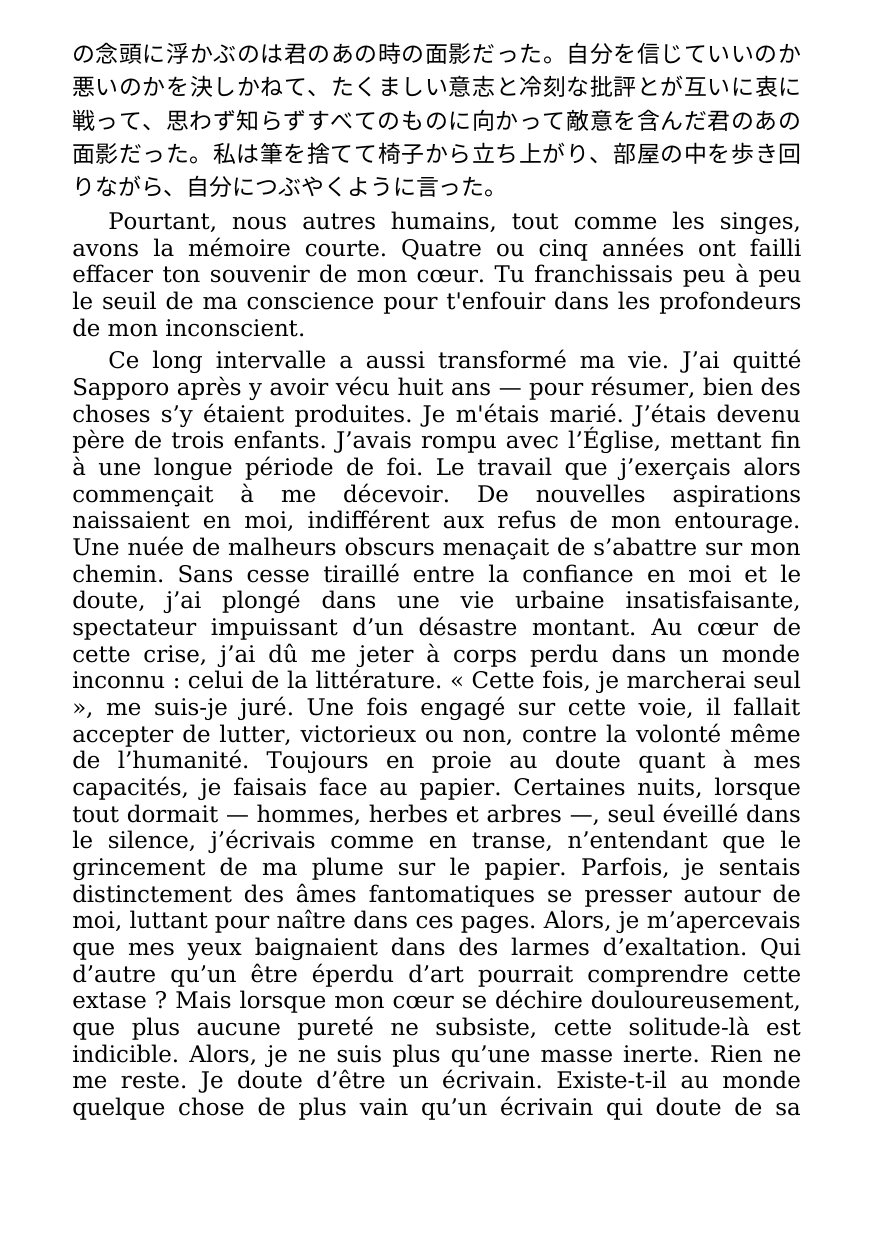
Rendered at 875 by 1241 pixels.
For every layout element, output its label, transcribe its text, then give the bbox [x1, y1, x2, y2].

text Pourtant, nous autres humains, tout comme les singes, avons la mémoire courte. Quatre ou cinq années ont failli effacer ton souvenir de mon cœur. Tu franchissais peu à peu le seuil de ma conscience pour t'enfouir dans les profondeurs de mon inconscient. [72, 208, 802, 341]
text Ce long intervalle a aussi transformé ma vie. J’ai quitté Sapporo après y avoir vécu huit ans — pour résumer, bien des choses s’y étaient produites. Je m'étais marié. J’étais devenu père de trois enfants. J’avais rompu avec l’Église, mettant fin à une longue période de foi. Le travail que j’exerçais alors commençait à me décevoir. De nouvelles aspirations naissaient en moi, indifférent aux refus de mon entourage. Une nuée de malheurs obscurs menaçait de s’abattre sur mon chemin. Sans cesse tiraillé entre la confiance en moi et le doute, j’ai plongé dans une vie urbaine insatisfaisante, spectateur impuissant d’un désastre montant. Au cœur de cette crise, j’ai dû me jeter à corps perdu dans un monde inconnu : celui de la littérature. « Cette fois, je marcherai seul », me suis-je juré. Une fois engagé sur cette voie, il fallait accepter de lutter, victorieux ou non, contre la volonté même de l’humanité. Toujours en proie au doute quant à mes capacités, je faisais face au papier. Certaines nuits, lorsque tout dormait — hommes, herbes et arbres —, seul éveillé dans le silence, j’écrivais comme en transe, n’entendant que le grincement de ma plume sur le papier. Parfois, je sentais distinctement des âmes fantomatiques se presser autour de moi, luttant pour naître dans ces pages. Alors, je m’apercevais que mes yeux baignaient dans des larmes d’exaltation. Qui d’autre qu’un être éperdu d’art pourrait comprendre cette extase ? Mais lorsque mon cœur se déchire douloureusement, que plus aucune pureté ne subsiste, cette solitude-là est indicible. Alors, je ne suis plus qu’une masse inerte. Rien ne me reste. Je doute d’être un écrivain. Existe-t-il au monde quelque chose de plus vain qu’un écrivain qui doute de sa [72, 347, 802, 1121]
text の念頭に浮かぶのは君のあの時の面影だった。自分を信じていいのか悪いのかを決しかねて、たくましい意志と冷刻な批評とが互いに衷に戦って、思わず知らずすべてのものに向かって敵意を含んだ君のあの面影だった。私は筆を捨てて椅子から立ち上がり、部屋の中を歩き回りながら、自分につぶやくように言った。 [72, 36, 802, 202]
